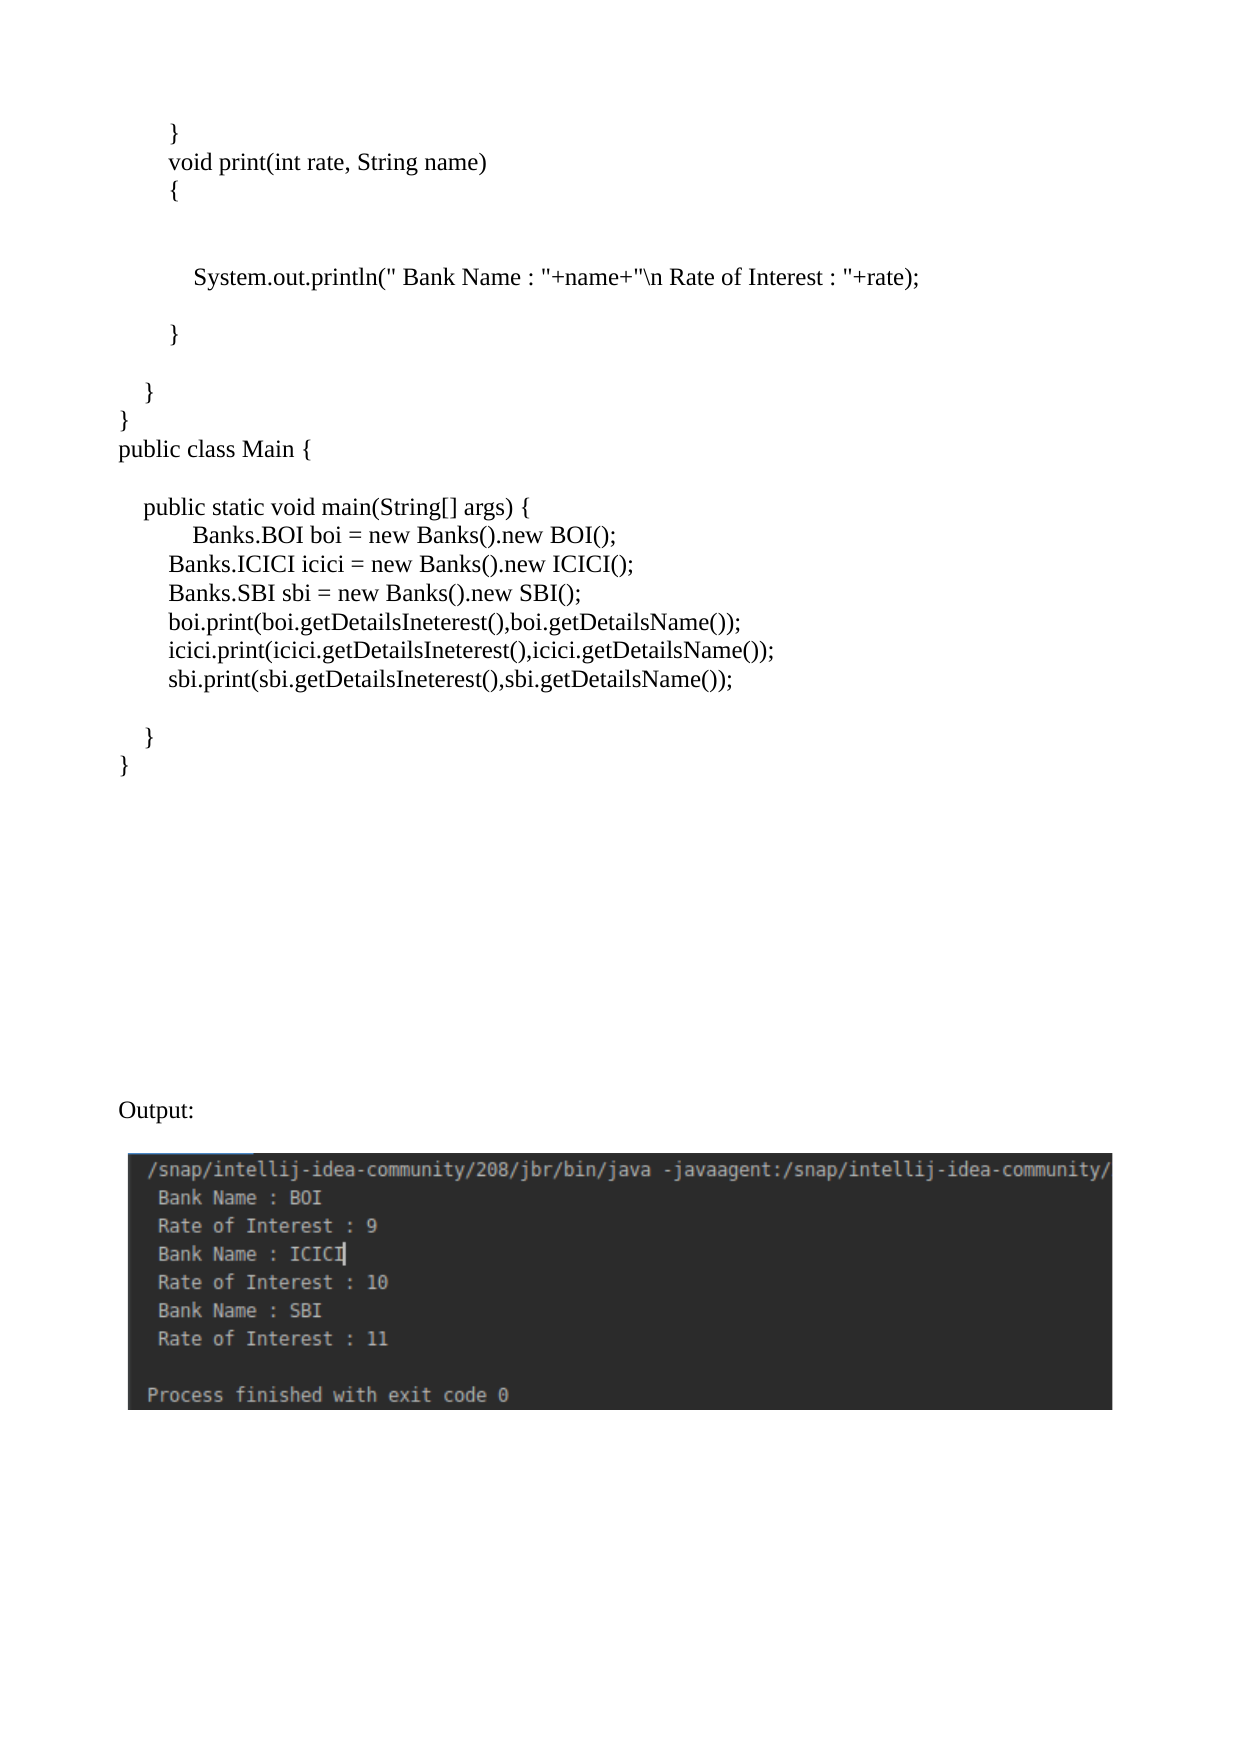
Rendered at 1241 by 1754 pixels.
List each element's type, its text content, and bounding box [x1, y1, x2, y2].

text icici.print(icici.getDetailsIneterest(),icici.getDetailsName()); [118, 636, 1122, 664]
text } [118, 377, 1122, 406]
text sbi.print(sbi.getDetailsIneterest(),sbi.getDetailsName()); [118, 664, 1122, 693]
text } [118, 319, 1122, 348]
text Output: [118, 1096, 1122, 1124]
picture [127, 1153, 1113, 1410]
text Banks.SBI sbi = new Banks().new SBI(); [118, 578, 1122, 607]
text } [118, 751, 1122, 779]
text } [118, 722, 1122, 751]
text boi.print(boi.getDetailsIneterest(),boi.getDetailsName()); [118, 607, 1122, 636]
text public static void main(String[] args) { [118, 492, 1122, 521]
text } [118, 118, 1122, 147]
text void print(int rate, String name) [118, 147, 1122, 176]
text { [118, 176, 1122, 204]
text Banks.BOI boi = new Banks().new BOI(); [118, 521, 1122, 549]
text public class Main { [118, 434, 1122, 463]
text System.out.println(" Bank Name : "+name+"\n Rate of Interest : "+rate); [118, 262, 1122, 291]
text Banks.ICICI icici = new Banks().new ICICI(); [118, 549, 1122, 578]
text } [118, 406, 1122, 434]
